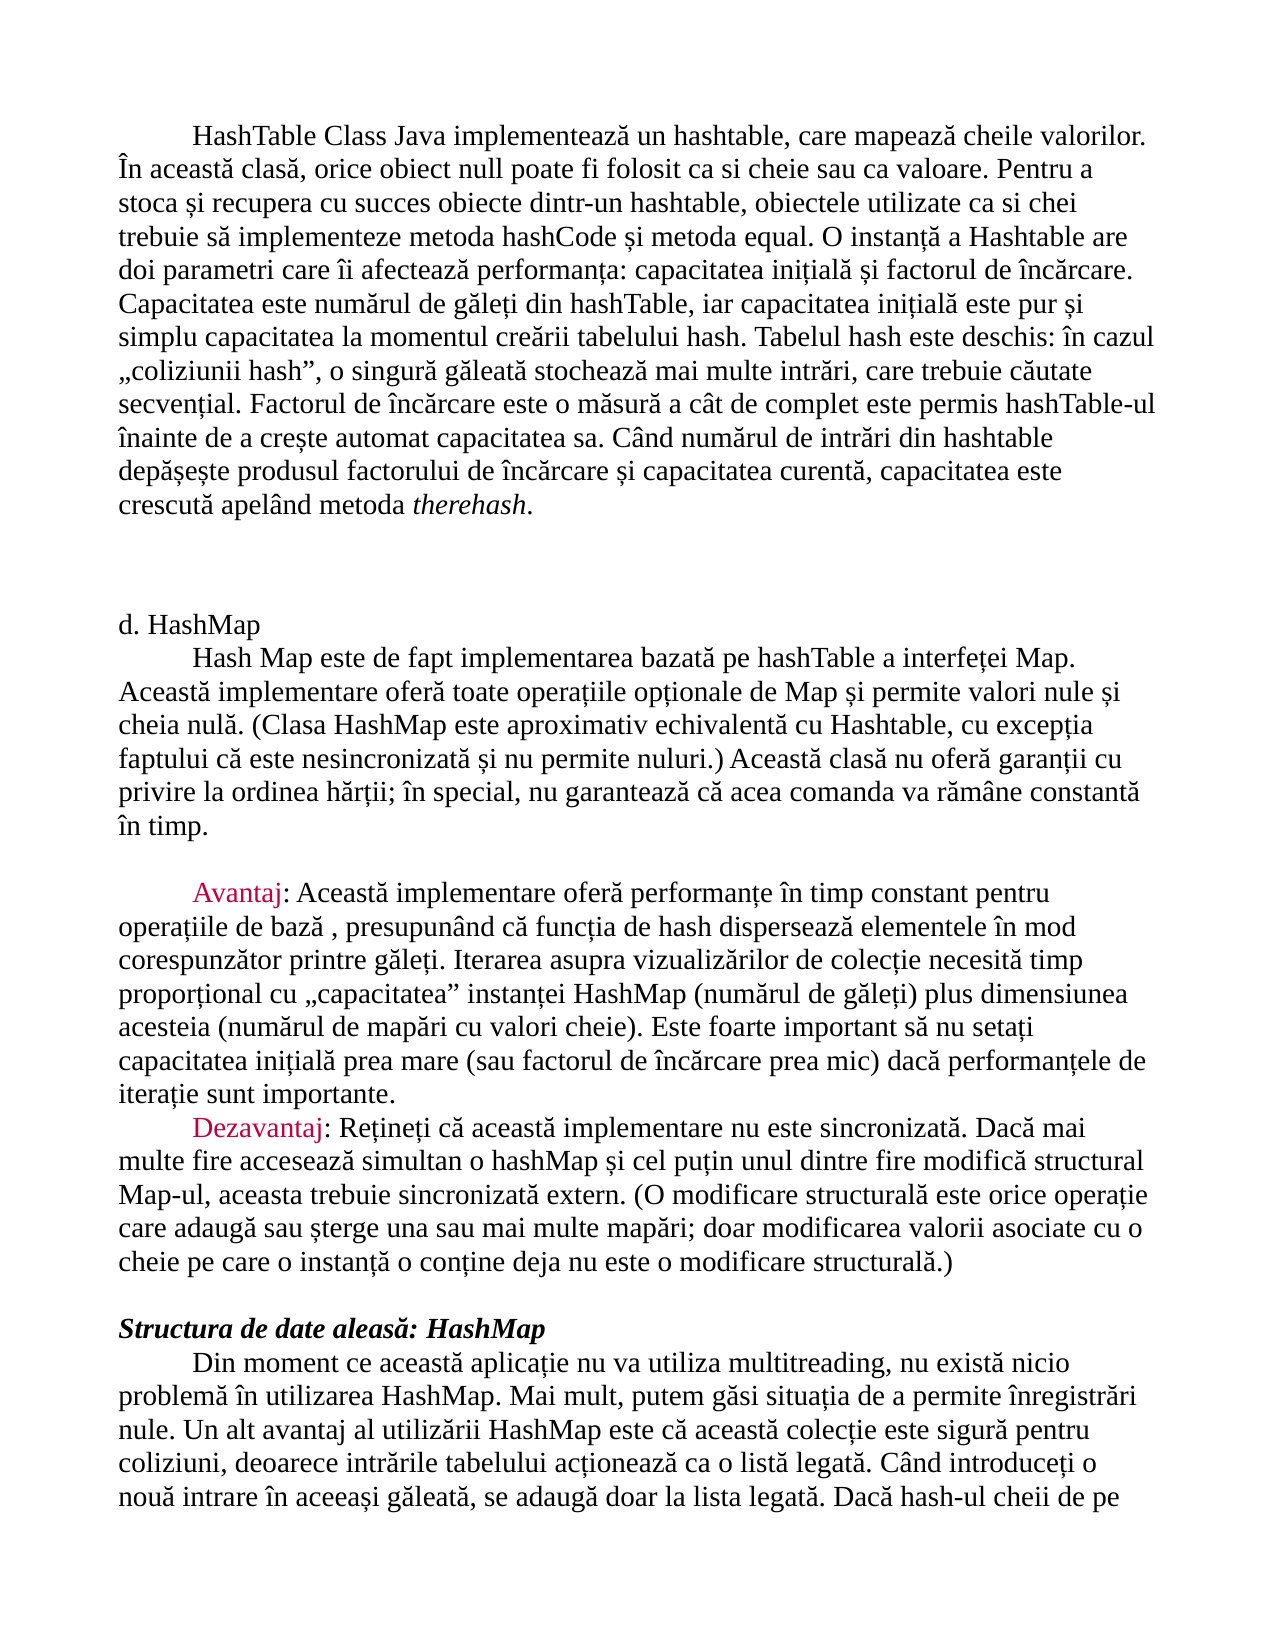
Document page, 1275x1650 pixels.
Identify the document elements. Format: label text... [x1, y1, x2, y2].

text HashTable Class Java implementează un hashtable, care mapează cheile valorilor. În această clasă, orice obiect null poate fi folosit ca si cheie sau ca valoare. Pentru a stoca și recupera cu succes obiecte dintr-un hashtable, obiectele utilizate ca si chei trebuie să implementeze metoda hashCode și metoda equal. O instanță a Hashtable are doi parametri care îi afectează performanța: capacitatea inițială și factorul de încărcare. Capacitatea este numărul de găleți din hashTable, iar capacitatea inițială este pur și simplu capacitatea la momentul creării tabelului hash. Tabelul hash este deschis: în cazul „coliziunii hash”, o singură găleată stochează mai multe intrări, care trebuie căutate secvențial. Factorul de încărcare este o măsură a cât de complet este permis hashTable-ul înainte de a crește automat capacitatea sa. Când numărul de intrări din hashtable depășește produsul factorului de încărcare și capacitatea curentă, capacitatea este crescută apelând metoda therehash. [118, 118, 1157, 521]
text Structura de date aleasă: HashMap [118, 1311, 1157, 1345]
text Avantaj: Această implementare oferă performanțe în timp constant pentru operațiile de bază , presupunând că funcția de hash dispersează elementele în mod corespunzător printre găleți. Iterarea asupra vizualizărilor de colecție necesită timp proporțional cu „capacitatea” instanței HashMap (numărul de găleți) plus dimensiunea acesteia (numărul de mapări cu valori cheie). Este foarte important să nu setați capacitatea inițială prea mare (sau factorul de încărcare prea mic) dacă performanțele de iterație sunt importante. [118, 875, 1157, 1110]
text Dezavantaj: Rețineți că această implementare nu este sincronizată. Dacă mai multe fire accesează simultan o hashMap și cel puțin unul dintre fire modifică structural Map-ul, aceasta trebuie sincronizată extern. (O modificare structurală este orice operație care adaugă sau șterge una sau mai multe mapări; doar modificarea valorii asociate cu o cheie pe care o instanță o conține deja nu este o modificare structurală.) [118, 1110, 1157, 1278]
text Hash Map este de fapt implementarea bazată pe hashTable a interfeței Map. Această implementare oferă toate operațiile opționale de Map și permite valori nule și cheia nulă. (Clasa HashMap este aproximativ echivalentă cu Hashtable, cu excepția faptului că este nesincronizată și nu permite nuluri.) Această clasă nu oferă garanții cu privire la ordinea hărții; în special, nu garantează că acea comanda va rămâne constantă în timp. [118, 640, 1157, 842]
text Din moment ce această aplicație nu va utiliza multitreading, nu există nicio problemă în utilizarea HashMap. Mai mult, putem găsi situația de a permite înregistrări nule. Un alt avantaj al utilizării HashMap este că această colecție este sigură pentru coliziuni, deoarece intrările tabelului acționează ca o listă legată. Când introduceți o nouă intrare în aceeași găleată, se adaugă doar la lista legată. Dacă hash-ul cheii de pe [118, 1345, 1157, 1512]
text d. HashMap [118, 607, 1157, 640]
